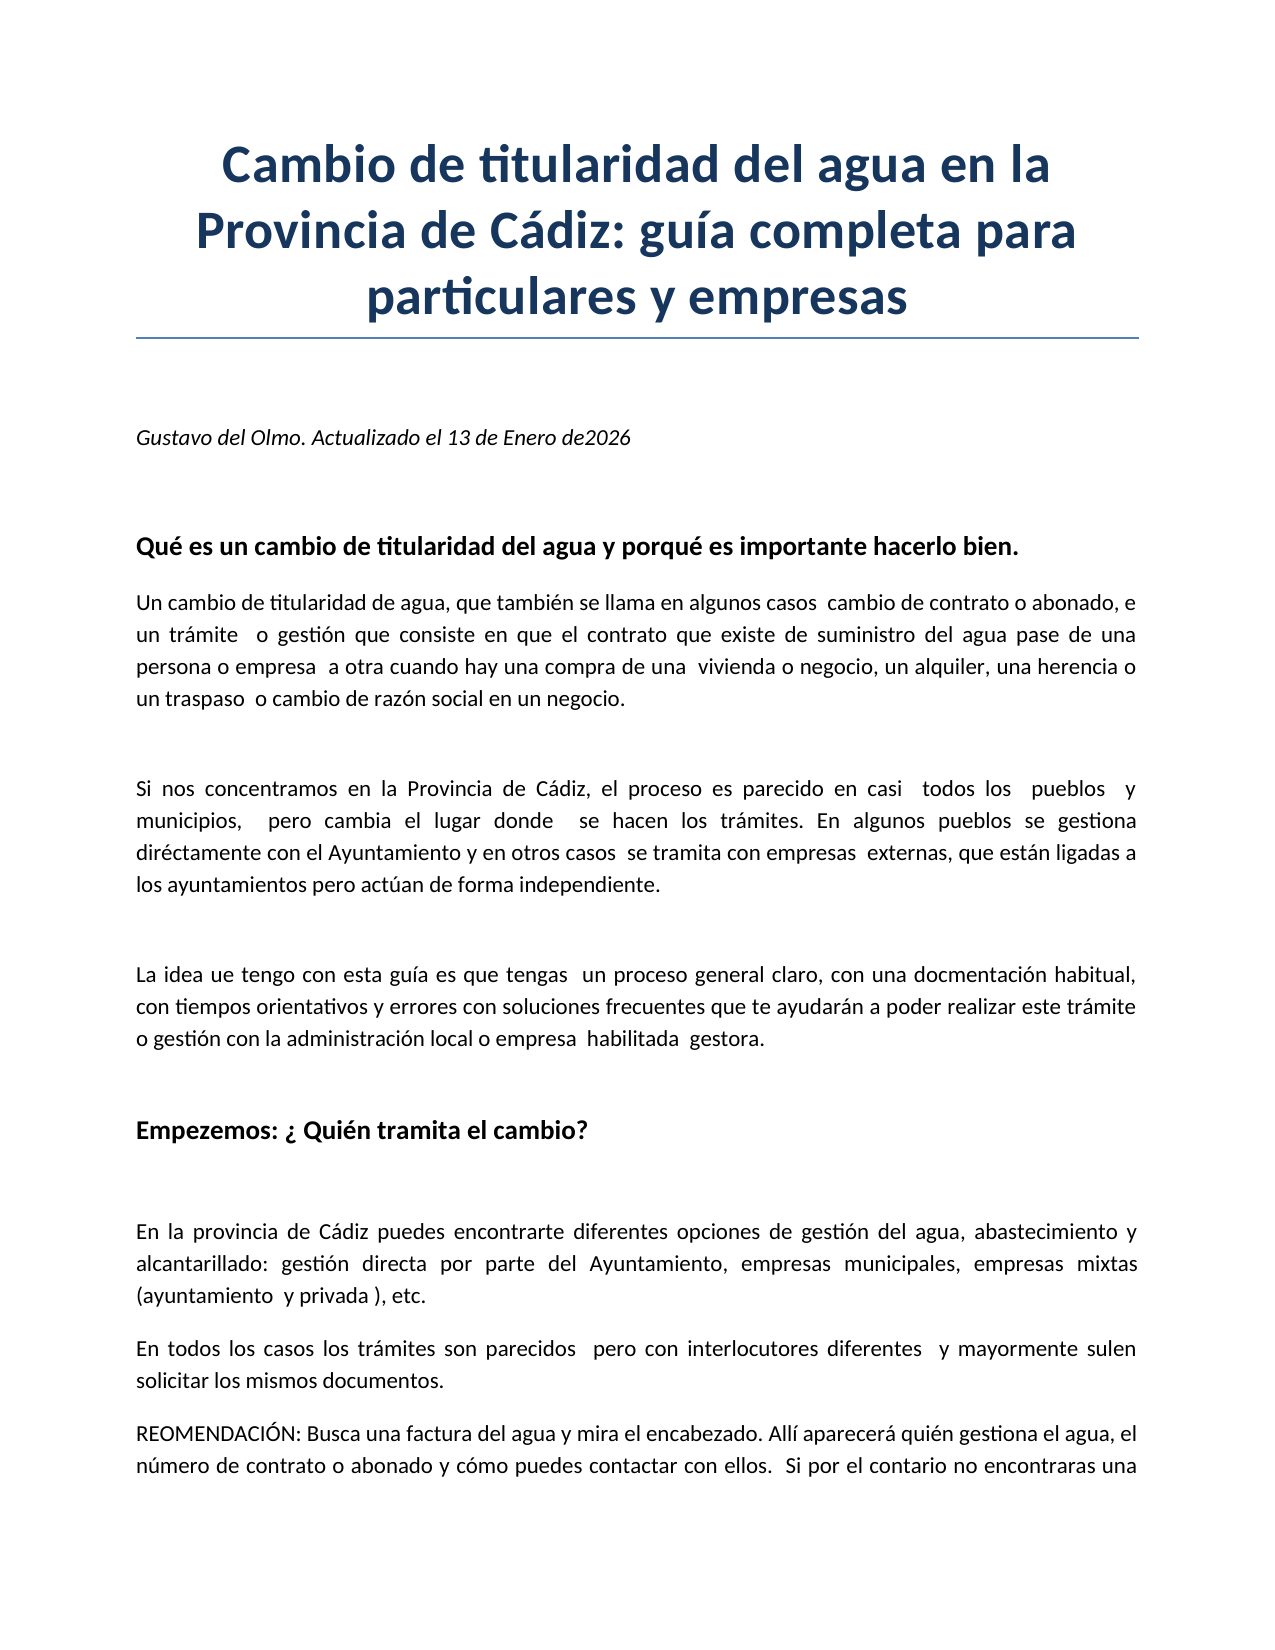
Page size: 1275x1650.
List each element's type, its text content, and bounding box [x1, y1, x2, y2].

list REOMENDACIÓN: Busca una factura del agua y mira el encabezado. Allí aparecerá quién gestiona el agua, el número de contrato o abonado y cómo puedes contactar con ellos. Si por el contario no encontraras una [136, 1419, 1139, 1480]
text Un cambio de titularidad de agua, que también se llama en algunos casos cambio de contrato o abonado, e un trámite o gestión que consiste en que el contrato que existe de suministro del agua pase de una persona o empresa a otra cuando hay una compra de una vivienda o negocio, un alquiler, una herencia o un traspaso o cambio de razón social en un negocio. [136, 588, 1139, 712]
text En todos los casos los trámites son parecidos pero con interlocutores diferentes y mayormente sulen solicitar los mismos documentos. [136, 1334, 1139, 1394]
text La idea ue tengo con esta guía es que tengas un proceso general claro, con una docmentación habitual, con tiempos orientativos y errores con soluciones frecuentes que te ayudarán a poder realizar este trámite o gestión con la administración local o empresa habilitada gestora. [136, 960, 1139, 1052]
title Cambio de titularidad del agua en la Provincia de Cádiz: guía completa para particulares y empresas [136, 130, 1139, 337]
text Gustavo del Olmo. Actualizado el 13 de Enero de2026 [136, 423, 1139, 451]
text Si nos concentramos en la Provincia de Cádiz, el proceso es parecido en casi todos los pueblos y municipios, pero cambia el lugar donde se hacen los trámites. En algunos pueblos se gestiona diréctamente con el Ayuntamiento y en otros casos se tramita con empresas externas, que están ligadas a los ayuntamientos pero actúan de forma independiente. [136, 774, 1139, 898]
text En la provincia de Cádiz puedes encontrarte diferentes opciones de gestión del agua, abastecimiento y alcantarillado: gestión directa por parte del Ayuntamiento, empresas municipales, empresas mixtas (ayuntamiento y privada ), etc. [136, 1217, 1139, 1309]
text Empezemos: ¿ Quién tramita el cambio? [136, 1113, 1139, 1146]
text Qué es un cambio de titularidad del agua y porqué es importante hacerlo bien. [136, 529, 1139, 562]
